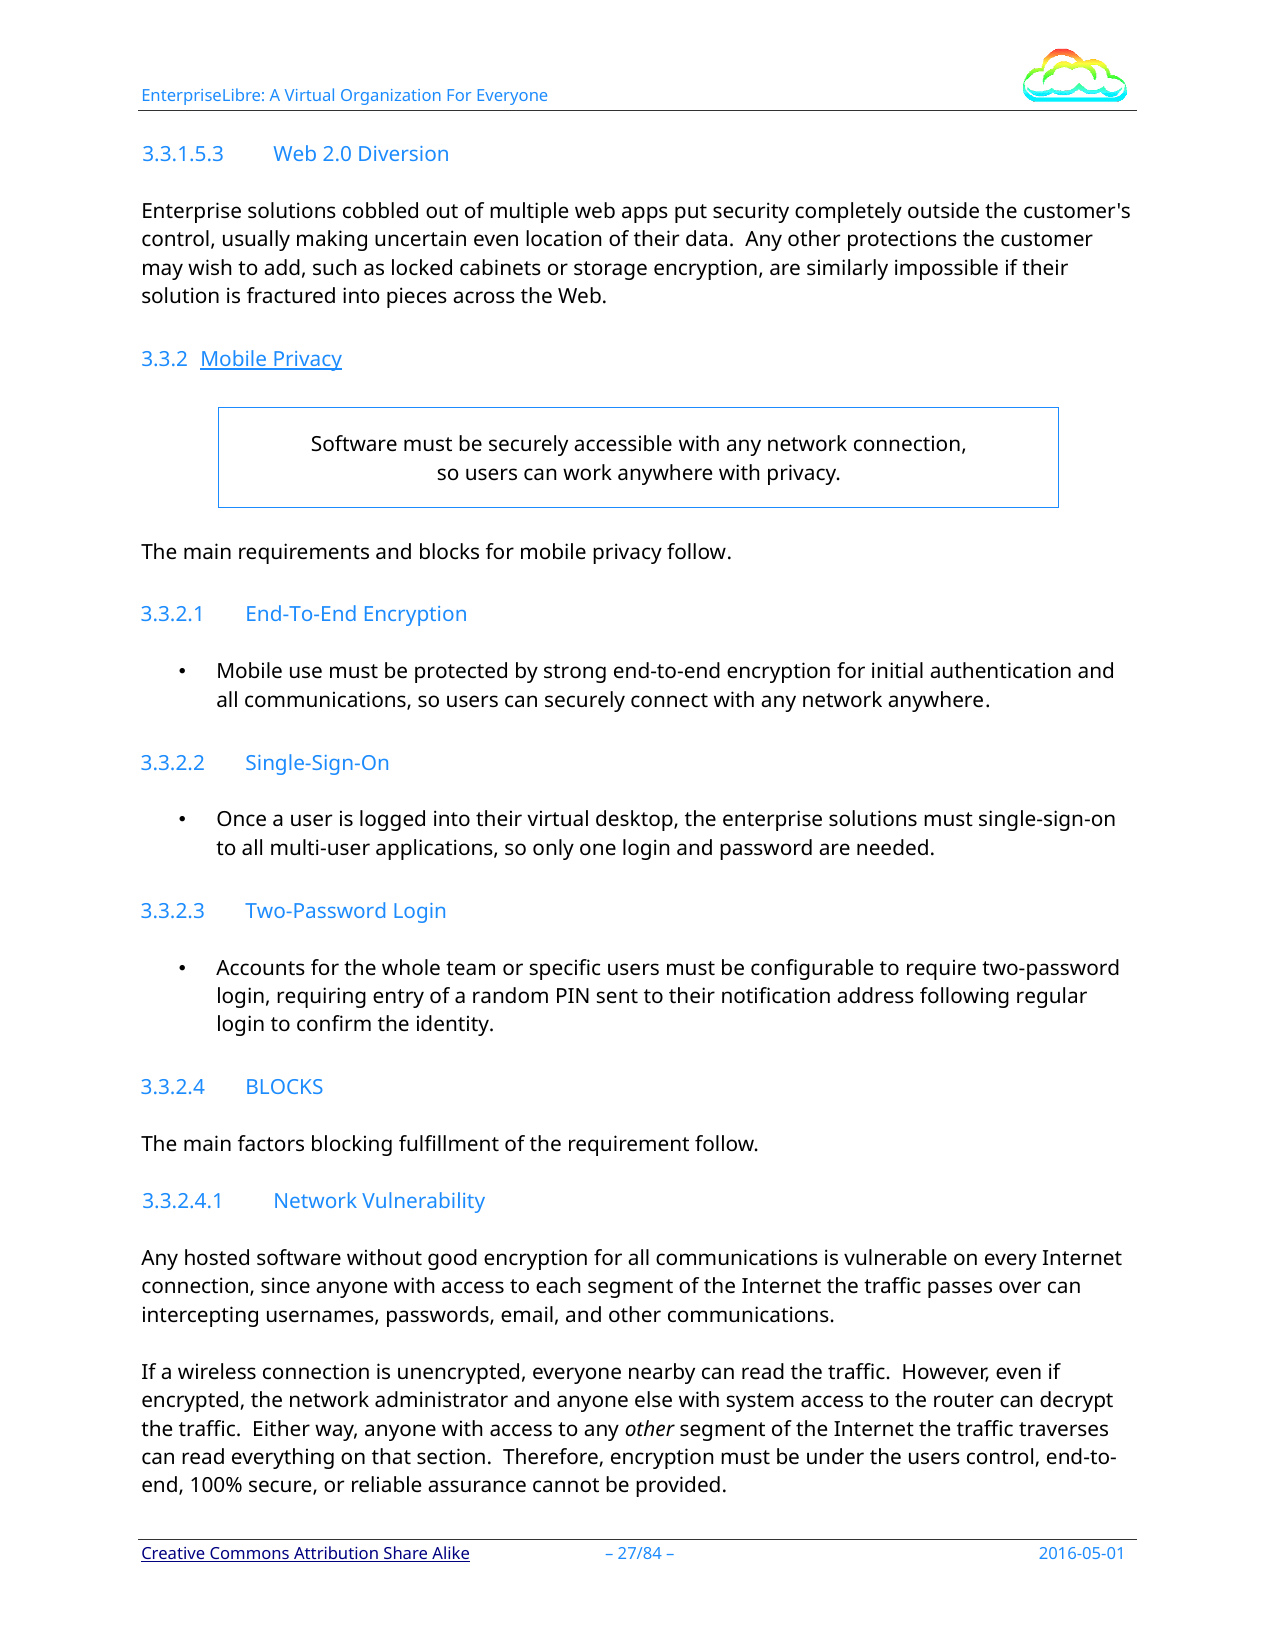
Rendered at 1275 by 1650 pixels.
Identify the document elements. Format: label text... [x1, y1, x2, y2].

subtitle End-To-End Encryption [135, 599, 1134, 628]
text The main factors blocking fulfillment of the requirement follow. [141, 1129, 1134, 1158]
list Accounts for the whole team or specific users must be configurable to require two-password login, requiring entry of a random PIN sent to their notification address following regular login to confirm the identity. [178, 953, 1134, 1038]
text Any hosted software without good encryption for all communications is vulnerable on every Internet connection, since anyone with access to each segment of the Internet the traffic passes over can intercepting usernames, passwords, email, and other communications. [141, 1243, 1134, 1328]
text The main requirements and blocks for mobile privacy follow. [141, 537, 1134, 565]
table_header Software must be securely accessible with any network connection, so users can work anywhere with privacy. [219, 408, 1058, 507]
text Enterprise solutions cobbled out of multiple web apps put security completely outside the customer's control, usually making uncertain even location of their data. Any other protections the customer may wish to add, such as locked cabinets or storage encryption, are similarly impossible if their solution is fractured into pieces across the Web. [141, 196, 1134, 310]
picture [1022, 47, 1128, 102]
list Mobile use must be protected by strong end-to-end encryption for initial authentication and all communications, so users can securely connect with any network anywhere. [178, 656, 1134, 713]
subtitle Web 2.0 Diversion [137, 139, 1134, 168]
text If a wireless connection is unencrypted, everyone nearby can read the traffic. However, even if encrypted, the network administrator and anyone else with system access to the router can decrypt the traffic. Either way, anyone with access to any other segment of the Internet the traffic traverses can read everything on that section. Therefore, encryption must be under the users control, end-to-end, 100% secure, or reliable assurance cannot be provided. [141, 1357, 1134, 1499]
list Once a user is logged into their virtual desktop, the enterprise solutions must single-sign-on to all multi-user applications, so only one login and password are needed. [178, 804, 1134, 861]
subtitle Network Vulnerability [137, 1186, 1134, 1214]
subtitle BLOCKS [135, 1072, 1134, 1101]
subtitle Mobile Privacy [141, 344, 1134, 373]
subtitle Single-Sign-On [135, 748, 1134, 776]
subtitle Two-Password Login [135, 896, 1134, 924]
